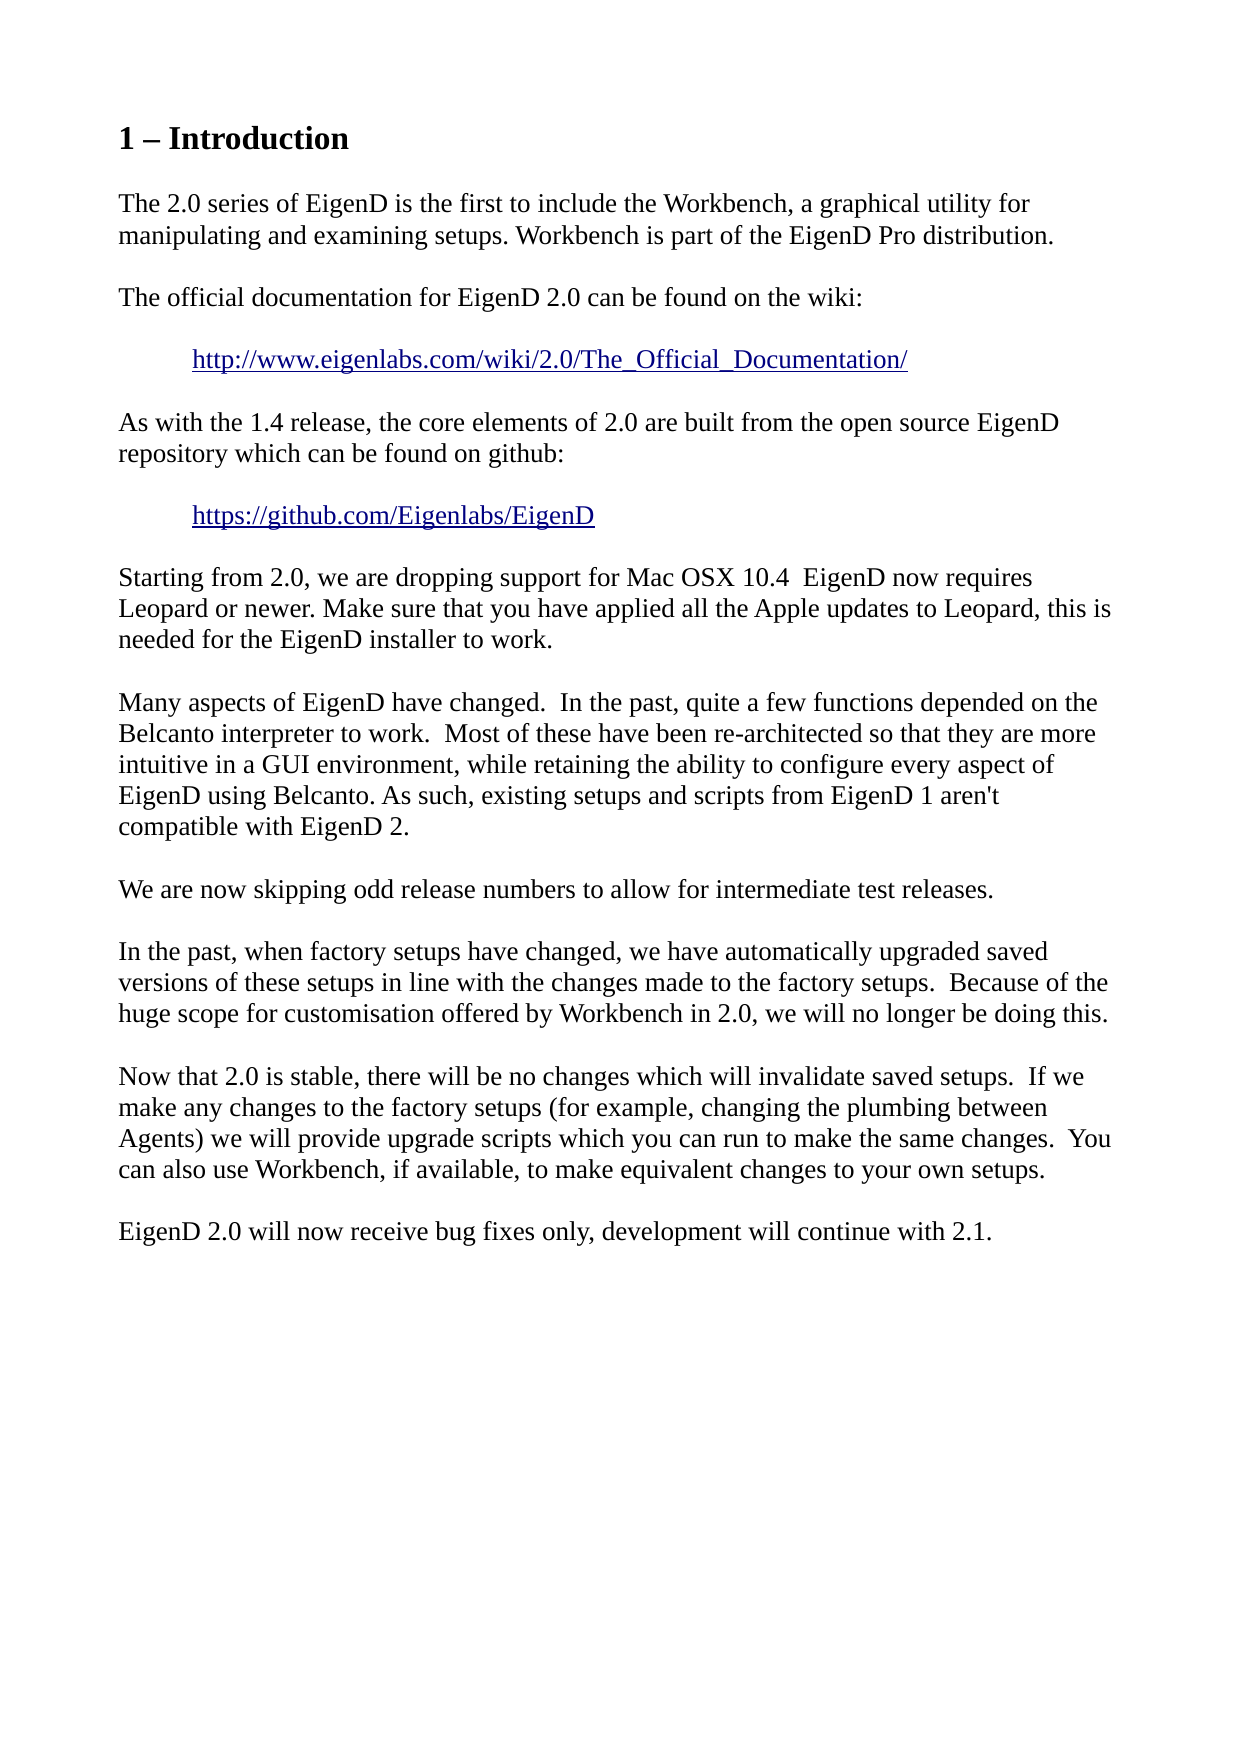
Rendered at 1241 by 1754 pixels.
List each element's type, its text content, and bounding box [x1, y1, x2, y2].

text Many aspects of EigenD have changed. In the past, quite a few functions depended on the Belcanto interpreter to work. Most of these have been re-architected so that they are more intuitive in a GUI environment, while retaining the ability to configure every aspect of EigenD using Belcanto. As such, existing setups and scripts from EigenD 1 aren't compatible with EigenD 2. [118, 686, 1122, 842]
text 1 – Introduction [118, 118, 1122, 156]
text The official documentation for EigenD 2.0 can be found on the wiki: [118, 281, 1122, 312]
text In the past, when factory setups have changed, we have automatically upgraded saved versions of these setups in line with the changes made to the factory setups. Because of the huge scope for customisation offered by Workbench in 2.0, we will no longer be doing this. [118, 935, 1122, 1028]
text http://www.eigenlabs.com/wiki/2.0/The_Official_Documentation/ [192, 343, 1122, 374]
text As with the 1.4 release, the core elements of 2.0 are built from the open source EigenD repository which can be found on github: [118, 406, 1122, 468]
text https://github.com/Eigenlabs/EigenD [118, 499, 1122, 530]
text Now that 2.0 is stable, there will be no changes which will invalidate saved setups. If we make any changes to the factory setups (for example, changing the plumbing between Agents) we will provide upgrade scripts which you can run to make the same changes. You can also use Workbench, if available, to make equivalent changes to your own setups. [118, 1060, 1122, 1184]
subtitle EigenD 2.0 will now receive bug fixes only, development will continue with 2.1. [118, 1215, 1122, 1247]
text Starting from 2.0, we are dropping support for Mac OSX 10.4 EigenD now requires Leopard or newer. Make sure that you have applied all the Apple updates to Leopard, this is needed for the EigenD installer to work. [118, 561, 1122, 655]
text The 2.0 series of EigenD is the first to include the Workbench, a graphical utility for manipulating and examining setups. Workbench is part of the EigenD Pro distribution. [118, 188, 1122, 250]
text We are now skipping odd release numbers to allow for intermediate test releases. [118, 873, 1122, 904]
